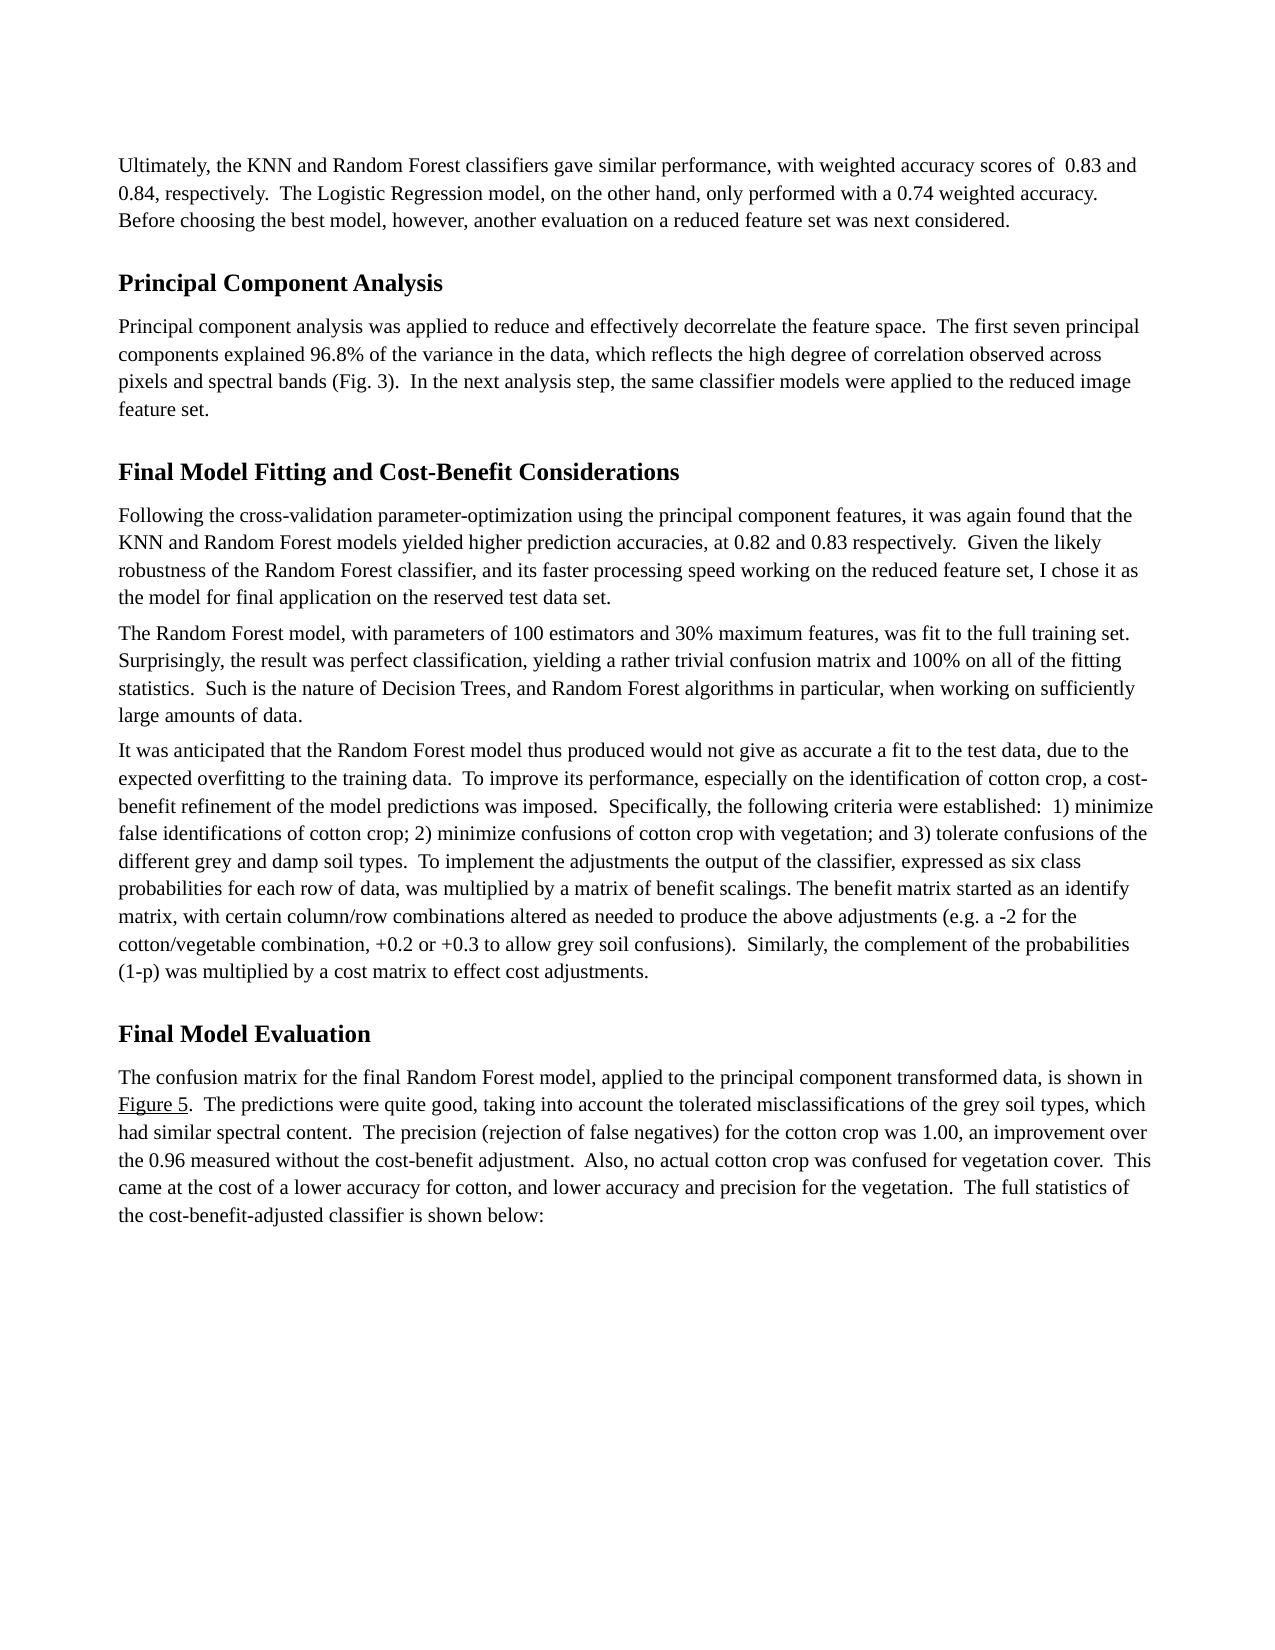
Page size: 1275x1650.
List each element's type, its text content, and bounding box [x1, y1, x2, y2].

text It was anticipated that the Random Forest model thus produced would not give as accurate a fit to the test data, due to the expected overfitting to the training data. To improve its performance, especially on the identification of cotton crop, a cost-benefit refinement of the model predictions was imposed. Specifically, the following criteria were established: 1) minimize false identifications of cotton crop; 2) minimize confusions of cotton crop with vegetation; and 3) tolerate confusions of the different grey and damp soil types. To implement the adjustments the output of the classifier, expressed as six class probabilities for each row of data, was multiplied by a matrix of benefit scalings. The benefit matrix started as an identify matrix, with certain column/row combinations altered as needed to produce the above adjustments (e.g. a -2 for the cotton/vegetable combination, +0.2 or +0.3 to allow grey soil confusions). Similarly, the complement of the probabilities (1-p) was multiplied by a cost matrix to effect cost adjustments. [118, 738, 1157, 983]
subtitle Final Model Evaluation [118, 1019, 1157, 1048]
text Following the cross-validation parameter-optimization using the principal component features, it was again found that the KNN and Random Forest models yielded higher prediction accuracies, at 0.82 and 0.83 respectively. Given the likely robustness of the Random Forest classifier, and its faster processing speed working on the reduced feature set, I chose it as the model for final application on the reserved test data set. [118, 502, 1157, 609]
text The Random Forest model, with parameters of 100 estimators and 30% maximum features, was fit to the full training set. Surprisingly, the result was perfect classification, yielding a rather trivial confusion matrix and 100% on all of the fitting statistics. Such is the nature of Decision Trees, and Random Forest algorithms in particular, when working on sufficiently large amounts of data. [118, 620, 1157, 727]
text Principal component analysis was applied to reduce and effectively decorrelate the feature space. The first seven principal components explained 96.8% of the variance in the data, which reflects the high degree of correlation observed across pixels and spectral bands (Fig. 3). In the next analysis step, the same classifier models were applied to the reduced image feature set. [118, 314, 1157, 421]
text Ultimately, the KNN and Random Forest classifiers gave similar performance, with weighted accuracy scores of 0.83 and 0.84, respectively. The Logistic Regression model, on the other hand, only performed with a 0.74 weighted accuracy. Before choosing the best model, however, another evaluation on a reduced feature set was next considered. [118, 153, 1157, 232]
subtitle Final Model Fitting and Cost-Benefit Considerations [118, 457, 1157, 486]
subtitle Principal Component Analysis [118, 268, 1157, 297]
text The confusion matrix for the final Random Forest model, applied to the principal component transformed data, is shown in Figure 5. The predictions were quite good, taking into account the tolerated misclassifications of the grey soil types, which had similar spectral content. The precision (rejection of false negatives) for the cotton crop was 1.00, an improvement over the 0.96 measured without the cost-benefit adjustment. Also, no actual cotton crop was confused for vegetation cover. This came at the cost of a lower accuracy for cotton, and lower accuracy and precision for the vegetation. The full statistics of the cost-benefit-adjusted classifier is shown below: [118, 1065, 1157, 1227]
